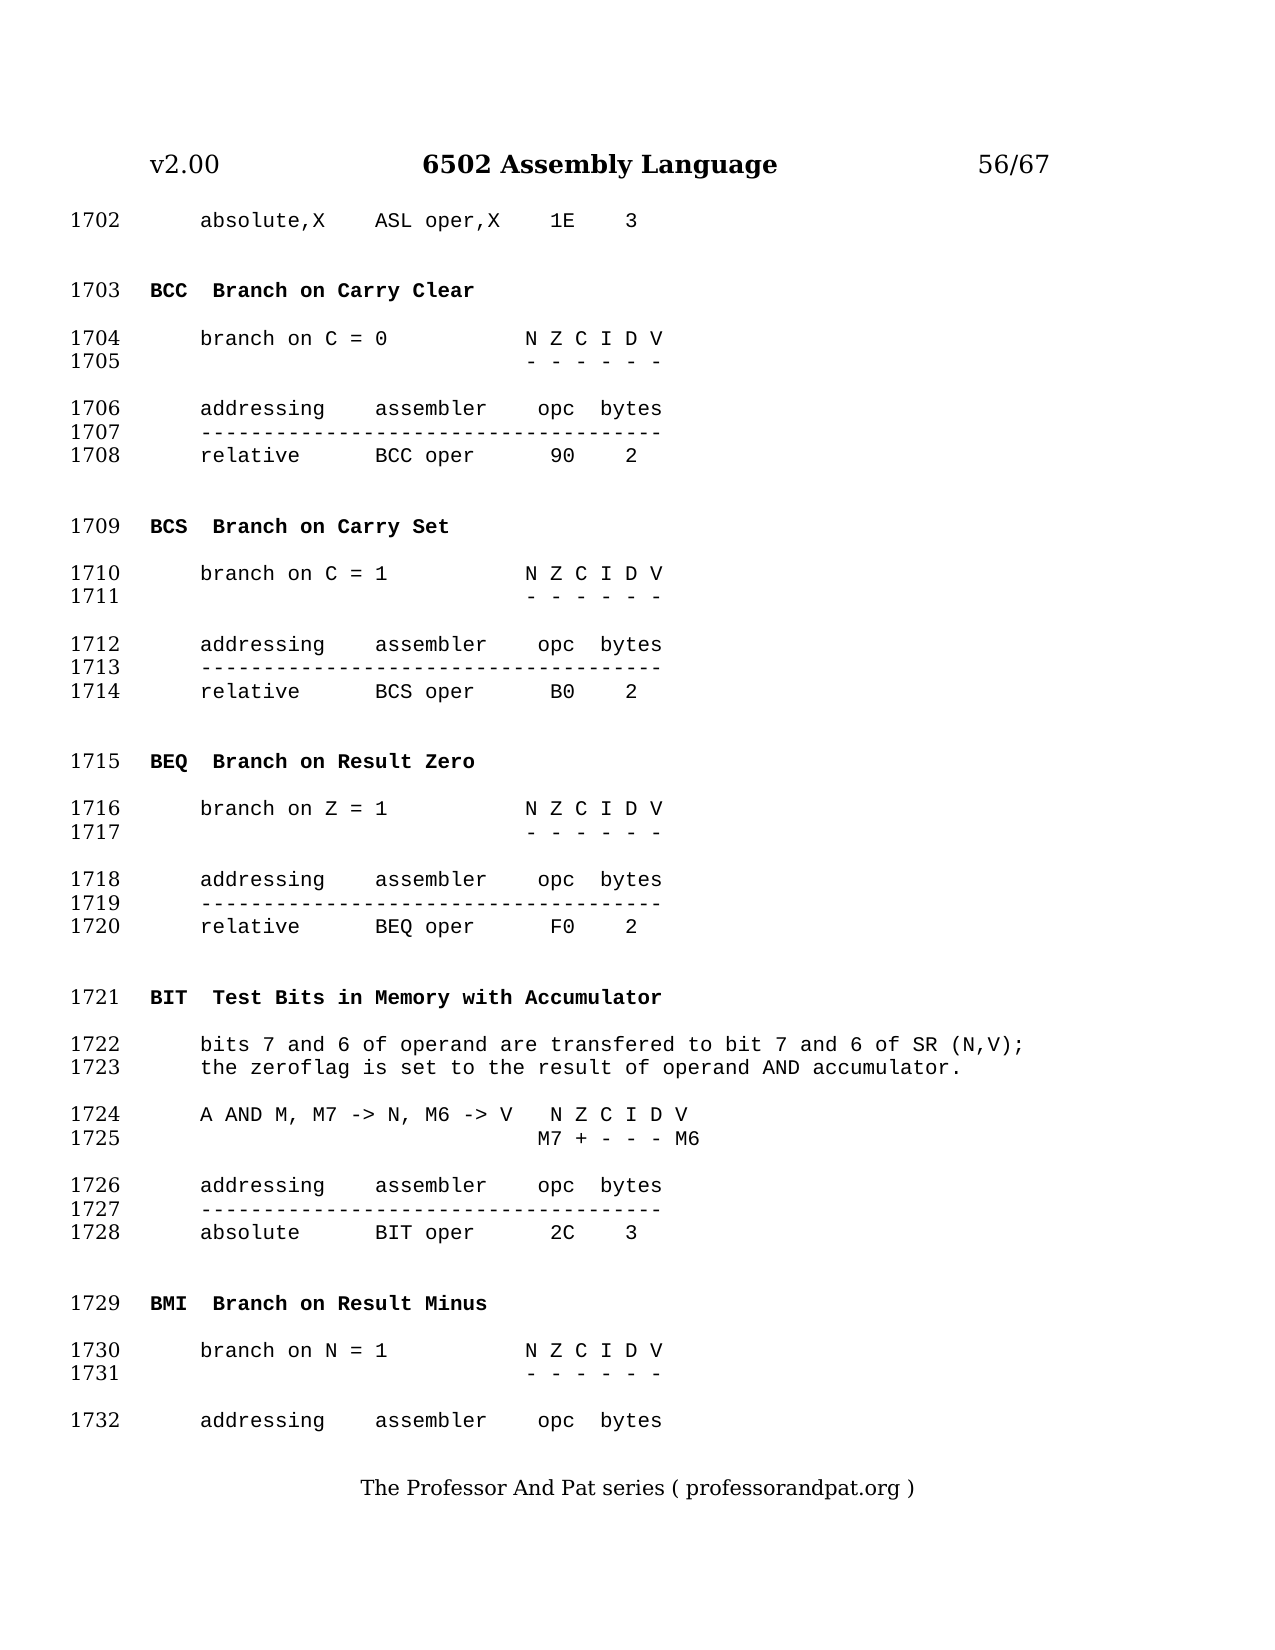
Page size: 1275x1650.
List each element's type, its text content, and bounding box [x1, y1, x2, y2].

text branch on Z = 1 N Z C I D V [150, 798, 1125, 822]
text ------------------------------------- [150, 422, 1125, 445]
text absolute,X ASL oper,X 1E 3 [150, 210, 1125, 233]
text relative BEQ oper F0 2 [150, 916, 1125, 940]
text BCS Branch on Carry Set [150, 516, 1125, 539]
text BEQ Branch on Result Zero [150, 751, 1125, 775]
text absolute BIT oper 2C 3 [150, 1222, 1125, 1246]
text addressing assembler opc bytes [150, 634, 1125, 657]
text ------------------------------------- [150, 1199, 1125, 1222]
text BIT Test Bits in Memory with Accumulator [150, 987, 1125, 1010]
text branch on C = 1 N Z C I D V [150, 563, 1125, 587]
text A AND M, M7 -> N, M6 -> V N Z C I D V [150, 1104, 1125, 1128]
text branch on N = 1 N Z C I D V [150, 1340, 1125, 1363]
text M7 + - - - M6 [150, 1128, 1125, 1152]
text - - - - - - [150, 1363, 1125, 1387]
text ------------------------------------- [150, 657, 1125, 681]
text - - - - - - [150, 822, 1125, 846]
text - - - - - - [150, 351, 1125, 375]
text branch on C = 0 N Z C I D V [150, 328, 1125, 351]
text addressing assembler opc bytes [150, 1175, 1125, 1199]
text relative BCC oper 90 2 [150, 445, 1125, 469]
text relative BCS oper B0 2 [150, 681, 1125, 704]
text addressing assembler opc bytes [150, 869, 1125, 893]
text bits 7 and 6 of operand are transfered to bit 7 and 6 of SR (N,V); [150, 1034, 1125, 1057]
text addressing assembler opc bytes [150, 1411, 1125, 1434]
text BCC Branch on Carry Clear [150, 281, 1125, 304]
text BMI Branch on Result Minus [150, 1293, 1125, 1316]
text addressing assembler opc bytes [150, 398, 1125, 422]
text ------------------------------------- [150, 893, 1125, 916]
text the zeroflag is set to the result of operand AND accumulator. [150, 1057, 1125, 1081]
text - - - - - - [150, 587, 1125, 610]
